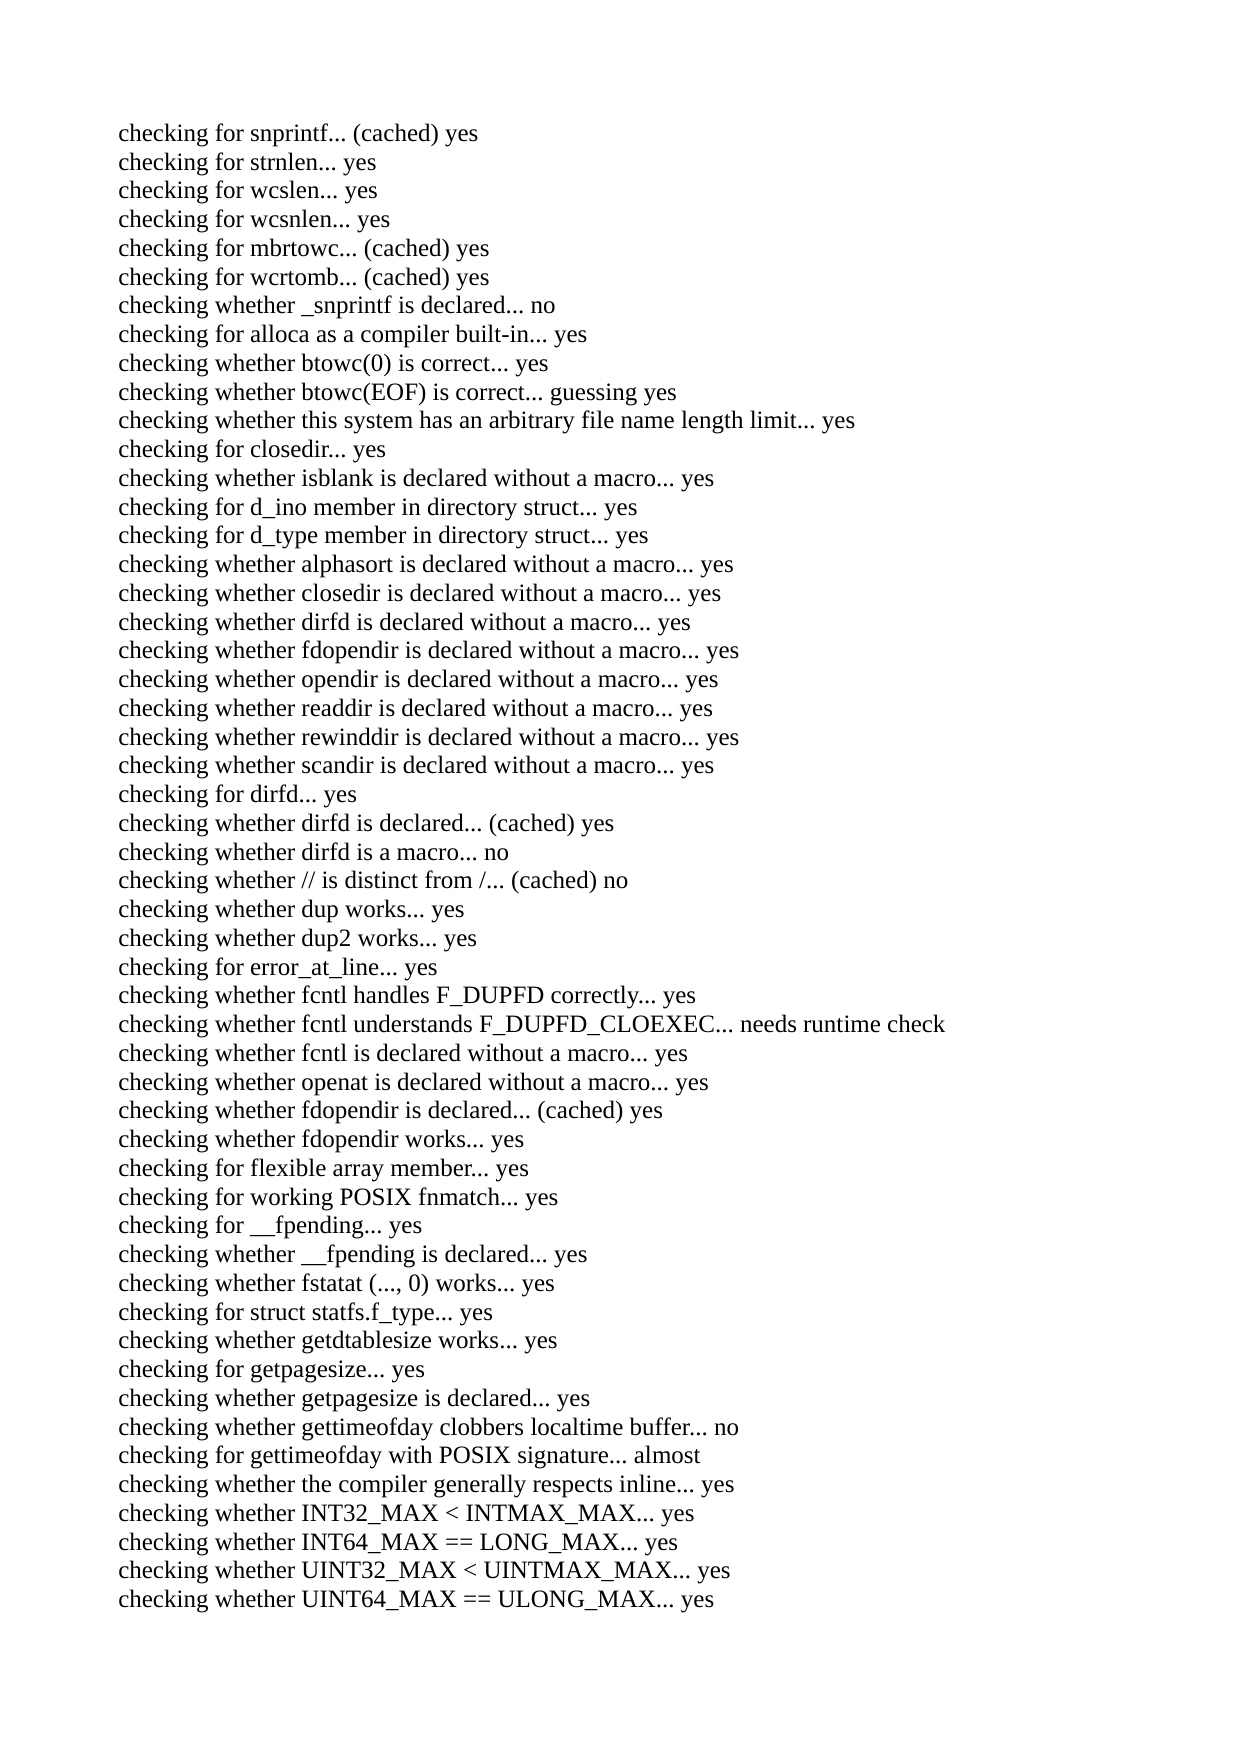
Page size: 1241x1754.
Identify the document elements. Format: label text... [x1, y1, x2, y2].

text checking for __fpending... yes [118, 1211, 1122, 1239]
text checking whether dirfd is declared... (cached) yes [118, 808, 1122, 837]
text checking for dirfd... yes [118, 779, 1122, 808]
text checking for strnlen... yes [118, 147, 1122, 176]
text checking whether INT32_MAX < INTMAX_MAX... yes [118, 1498, 1122, 1527]
text checking whether readdir is declared without a macro... yes [118, 693, 1122, 722]
text checking whether getpagesize is declared... yes [118, 1383, 1122, 1412]
text checking whether // is distinct from /... (cached) no [118, 866, 1122, 894]
text checking for mbrtowc... (cached) yes [118, 233, 1122, 262]
text checking whether fdopendir is declared without a macro... yes [118, 636, 1122, 664]
text checking whether isblank is declared without a macro... yes [118, 463, 1122, 492]
text checking whether rewinddir is declared without a macro... yes [118, 722, 1122, 751]
text checking for d_ino member in directory struct... yes [118, 492, 1122, 521]
text checking for closedir... yes [118, 434, 1122, 463]
text checking whether UINT64_MAX == ULONG_MAX... yes [118, 1584, 1122, 1613]
text checking whether getdtablesize works... yes [118, 1326, 1122, 1354]
text checking for wcsnlen... yes [118, 204, 1122, 233]
text checking for struct statfs.f_type... yes [118, 1297, 1122, 1326]
text checking whether fcntl handles F_DUPFD correctly... yes [118, 981, 1122, 1009]
text checking whether fcntl understands F_DUPFD_CLOEXEC... needs runtime check [118, 1009, 1122, 1038]
text checking for error_at_line... yes [118, 952, 1122, 981]
text checking whether fcntl is declared without a macro... yes [118, 1038, 1122, 1067]
text checking whether btowc(EOF) is correct... guessing yes [118, 377, 1122, 406]
text checking whether fdopendir works... yes [118, 1124, 1122, 1153]
text checking whether openat is declared without a macro... yes [118, 1067, 1122, 1096]
text checking whether fstatat (..., 0) works... yes [118, 1268, 1122, 1297]
text checking whether UINT32_MAX < UINTMAX_MAX... yes [118, 1556, 1122, 1584]
text checking whether opendir is declared without a macro... yes [118, 664, 1122, 693]
text checking whether dirfd is a macro... no [118, 837, 1122, 866]
text checking for d_type member in directory struct... yes [118, 521, 1122, 549]
text checking for getpagesize... yes [118, 1354, 1122, 1383]
text checking whether alphasort is declared without a macro... yes [118, 549, 1122, 578]
text checking whether btowc(0) is correct... yes [118, 348, 1122, 377]
text checking for flexible array member... yes [118, 1153, 1122, 1182]
text checking whether the compiler generally respects inline... yes [118, 1469, 1122, 1498]
text checking whether dirfd is declared without a macro... yes [118, 607, 1122, 636]
text checking whether fdopendir is declared... (cached) yes [118, 1096, 1122, 1124]
text checking whether dup works... yes [118, 894, 1122, 923]
text checking for wcrtomb... (cached) yes [118, 262, 1122, 291]
text checking whether closedir is declared without a macro... yes [118, 578, 1122, 607]
text checking whether dup2 works... yes [118, 923, 1122, 952]
text checking whether _snprintf is declared... no [118, 291, 1122, 319]
text checking whether __fpending is declared... yes [118, 1239, 1122, 1268]
text checking whether this system has an arbitrary file name length limit... yes [118, 406, 1122, 434]
text checking for working POSIX fnmatch... yes [118, 1182, 1122, 1211]
text checking for alloca as a compiler built-in... yes [118, 319, 1122, 348]
text checking whether scandir is declared without a macro... yes [118, 751, 1122, 779]
text checking for wcslen... yes [118, 176, 1122, 204]
text checking whether INT64_MAX == LONG_MAX... yes [118, 1527, 1122, 1556]
text checking whether gettimeofday clobbers localtime buffer... no [118, 1412, 1122, 1441]
text checking for snprintf... (cached) yes [118, 118, 1122, 147]
text checking for gettimeofday with POSIX signature... almost [118, 1441, 1122, 1469]
